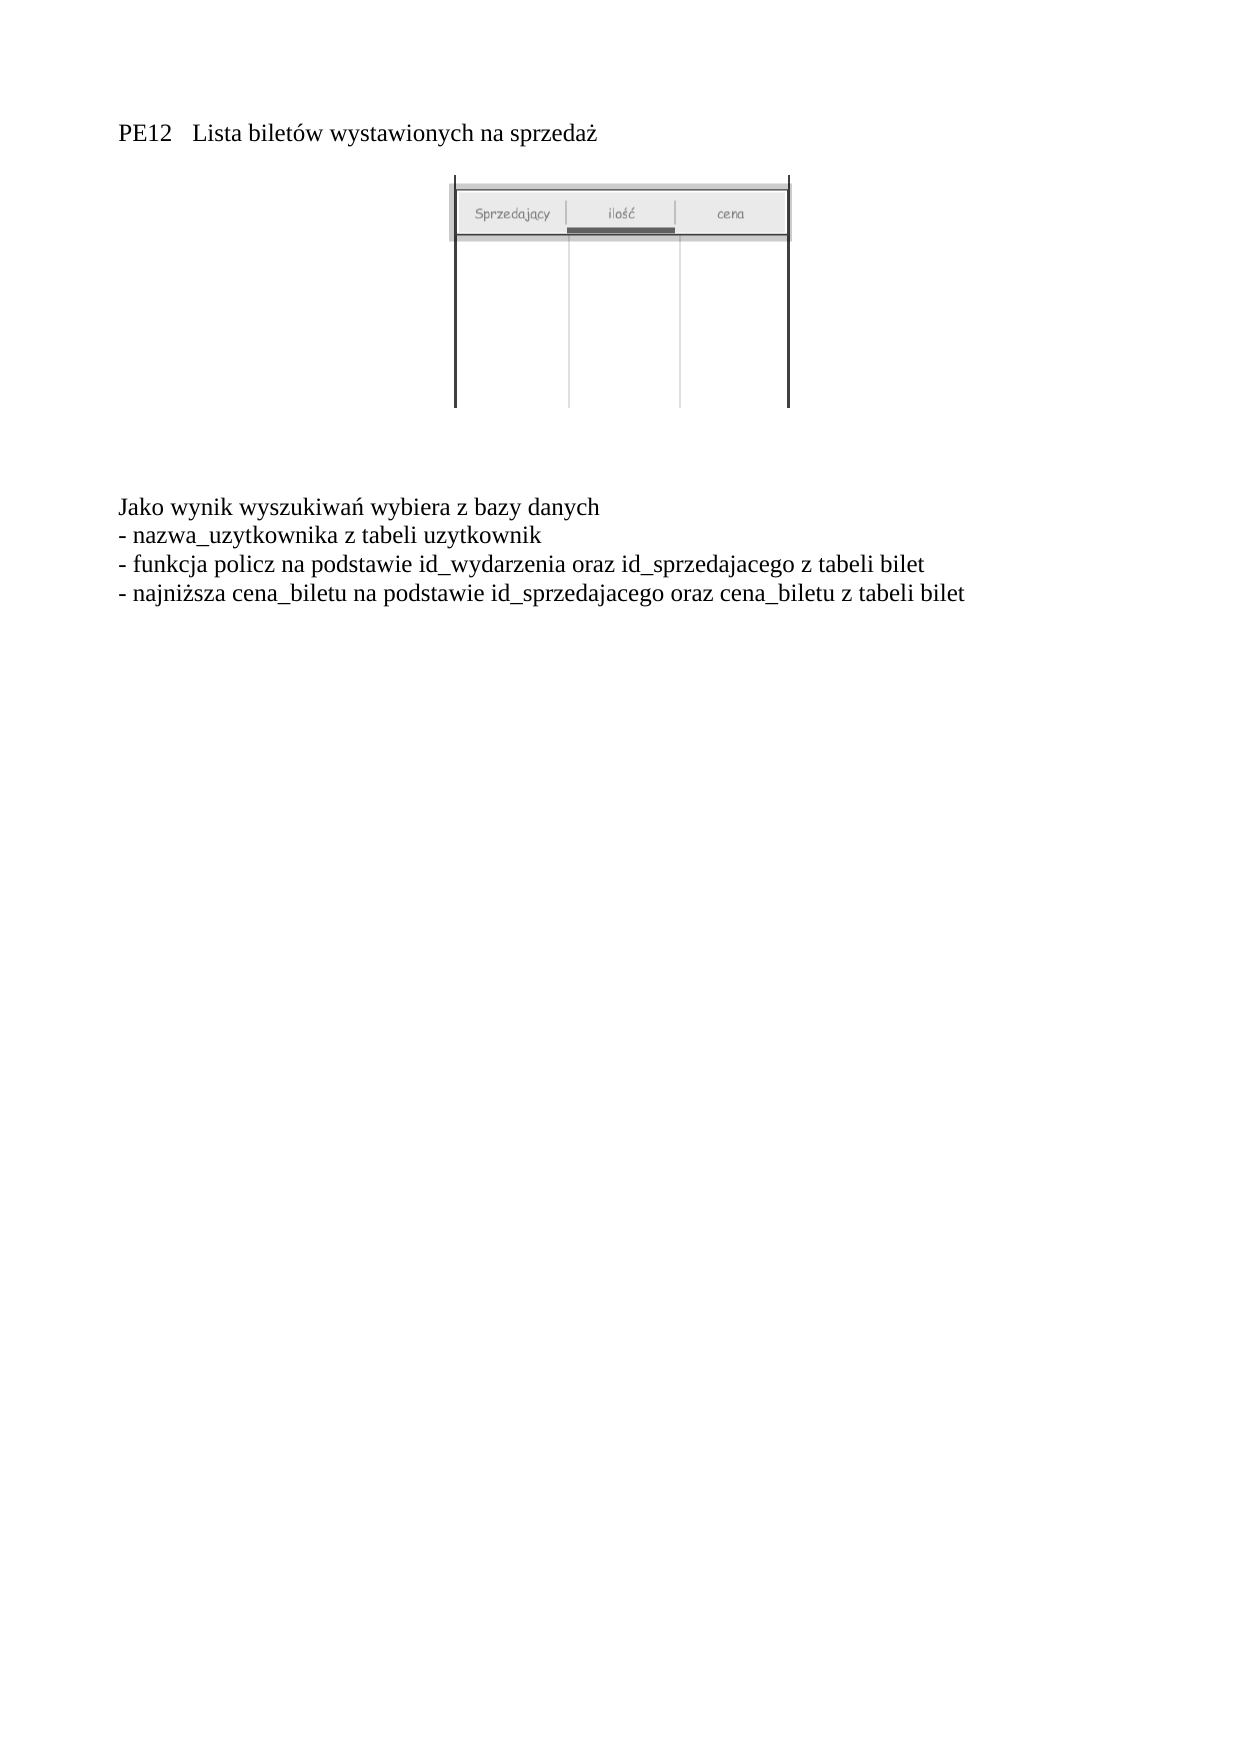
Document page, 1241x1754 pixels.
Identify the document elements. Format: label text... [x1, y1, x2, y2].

text Jako wynik wyszukiwań wybiera z bazy danych [118, 492, 1122, 521]
text - funkcja policz na podstawie id_wydarzenia oraz id_sprzedajacego z tabeli bilet [118, 549, 1122, 578]
text - najniższa cena_biletu na podstawie id_sprzedajacego oraz cena_biletu z tabeli bilet [118, 578, 1122, 607]
picture [448, 175, 792, 408]
text PE12 Lista biletów wystawionych na sprzedaż [118, 118, 1122, 147]
text - nazwa_uzytkownika z tabeli uzytkownik [118, 521, 1122, 549]
